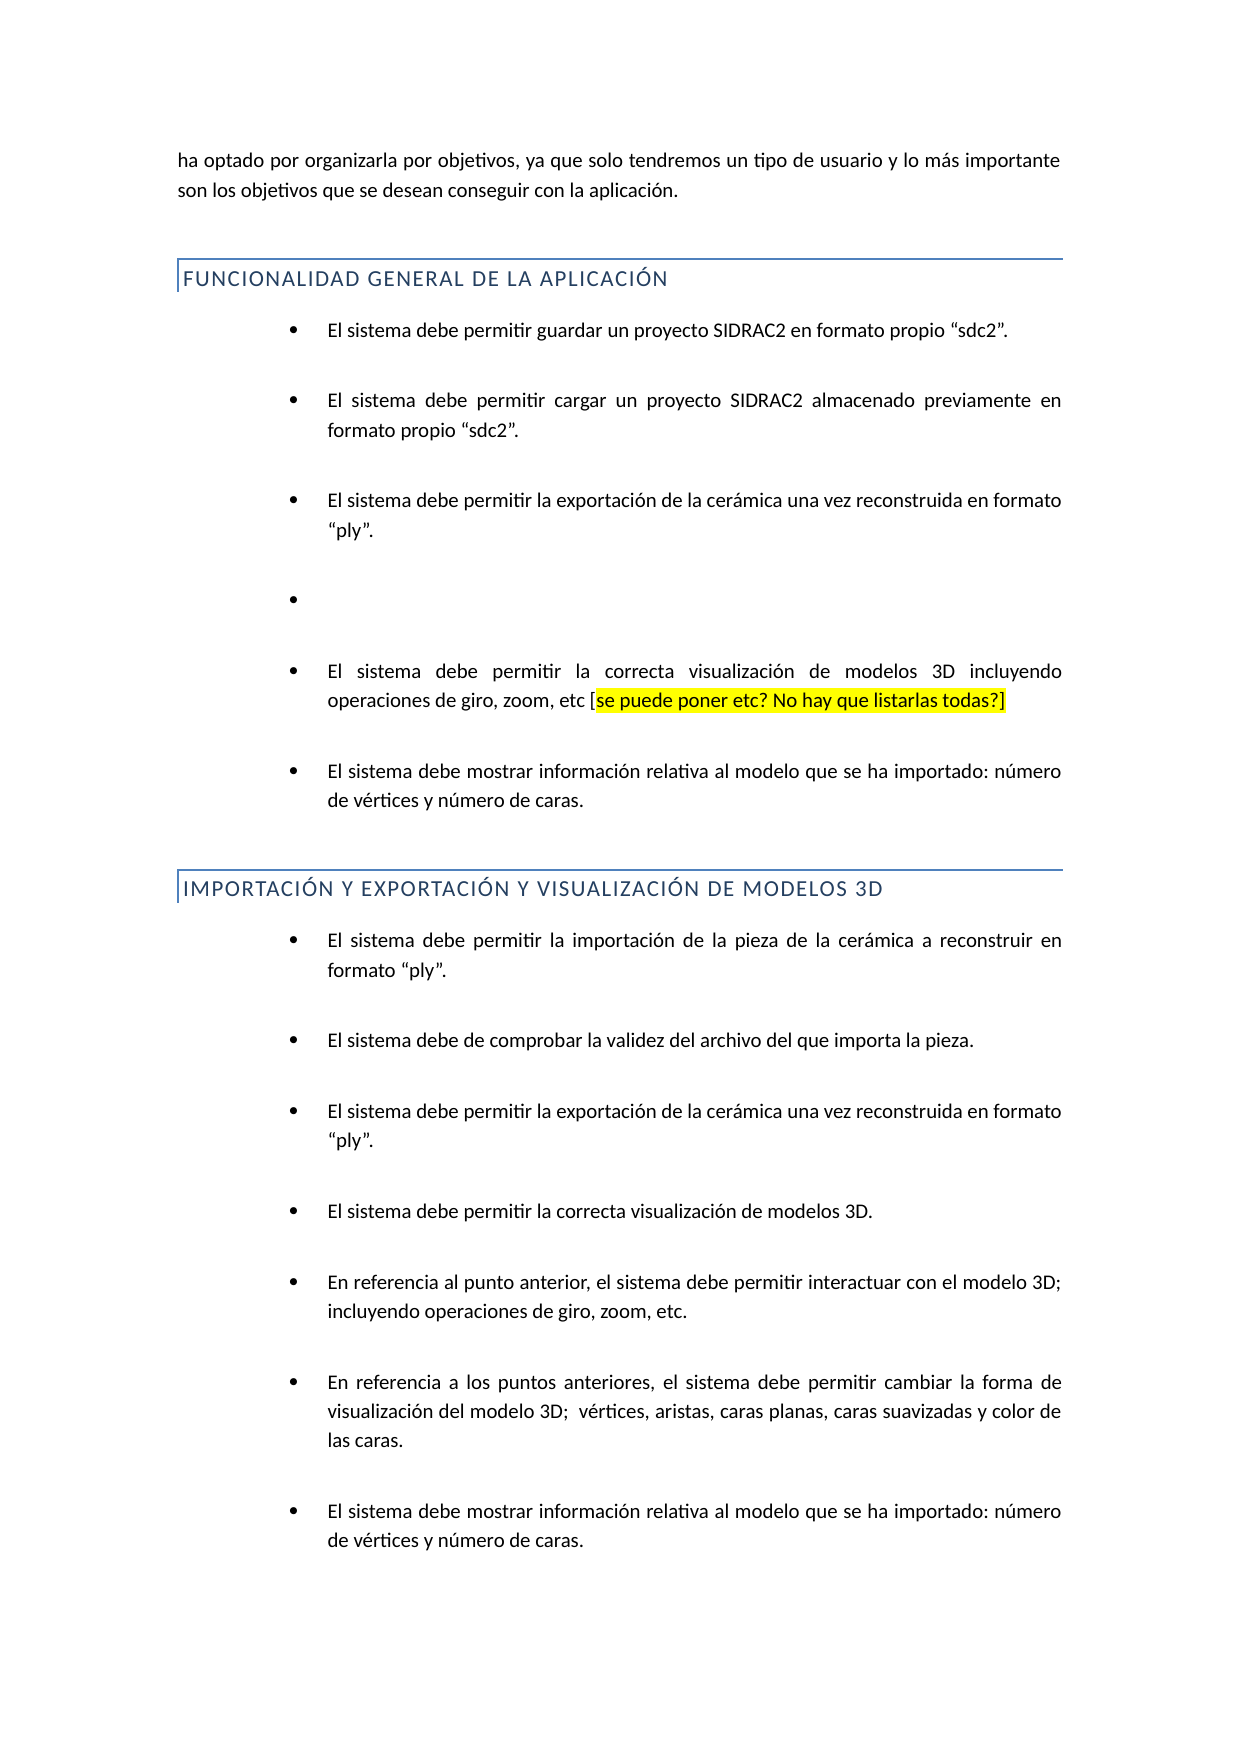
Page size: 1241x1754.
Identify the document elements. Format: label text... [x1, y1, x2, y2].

subtitle Importación y exportación y visualización de modelos 3d [179, 871, 1063, 903]
list El sistema debe permitir la exportación de la cerámica una vez reconstruida en formato “ply”. [290, 1098, 1063, 1153]
list El sistema debe permitir guardar un proyecto SIDRAC2 en formato propio “sdc2”. [290, 317, 1063, 342]
list El sistema debe de comprobar la validez del archivo del que importa la pieza. [290, 1028, 1063, 1053]
list El sistema debe permitir la exportación de la cerámica una vez reconstruida en formato “ply”. [290, 488, 1063, 542]
list El sistema debe permitir la correcta visualización de modelos 3D incluyendo operaciones de giro, zoom, etc [se puede poner etc? No hay que listarlas todas?] [290, 658, 1063, 713]
list En referencia al punto anterior, el sistema debe permitir interactuar con el modelo 3D; incluyendo operaciones de giro, zoom, etc. [290, 1269, 1063, 1324]
list El sistema debe permitir la correcta visualización de modelos 3D. [290, 1198, 1063, 1224]
list El sistema debe mostrar información relativa al modelo que se ha importado: número de vértices y número de caras. [290, 1498, 1063, 1553]
text ha optado por organizarla por objetivos, ya que solo tendremos un tipo de usuario y lo más importante son los objetivos que se desean conseguir con la aplicación. [177, 148, 1063, 202]
list El sistema debe mostrar información relativa al modelo que se ha importado: número de vértices y número de caras. [290, 758, 1063, 813]
list El sistema debe permitir cargar un proyecto SIDRAC2 almacenado previamente en formato propio “sdc2”. [290, 388, 1063, 442]
list En referencia a los puntos anteriores, el sistema debe permitir cambiar la forma de visualización del modelo 3D; vértices, aristas, caras planas, caras suavizadas y color de las caras. [290, 1369, 1063, 1453]
list El sistema debe permitir la importación de la pieza de la cerámica a reconstruir en formato “ply”. [290, 928, 1063, 982]
subtitle Funcionalidad general de la aplicación [179, 260, 1063, 292]
